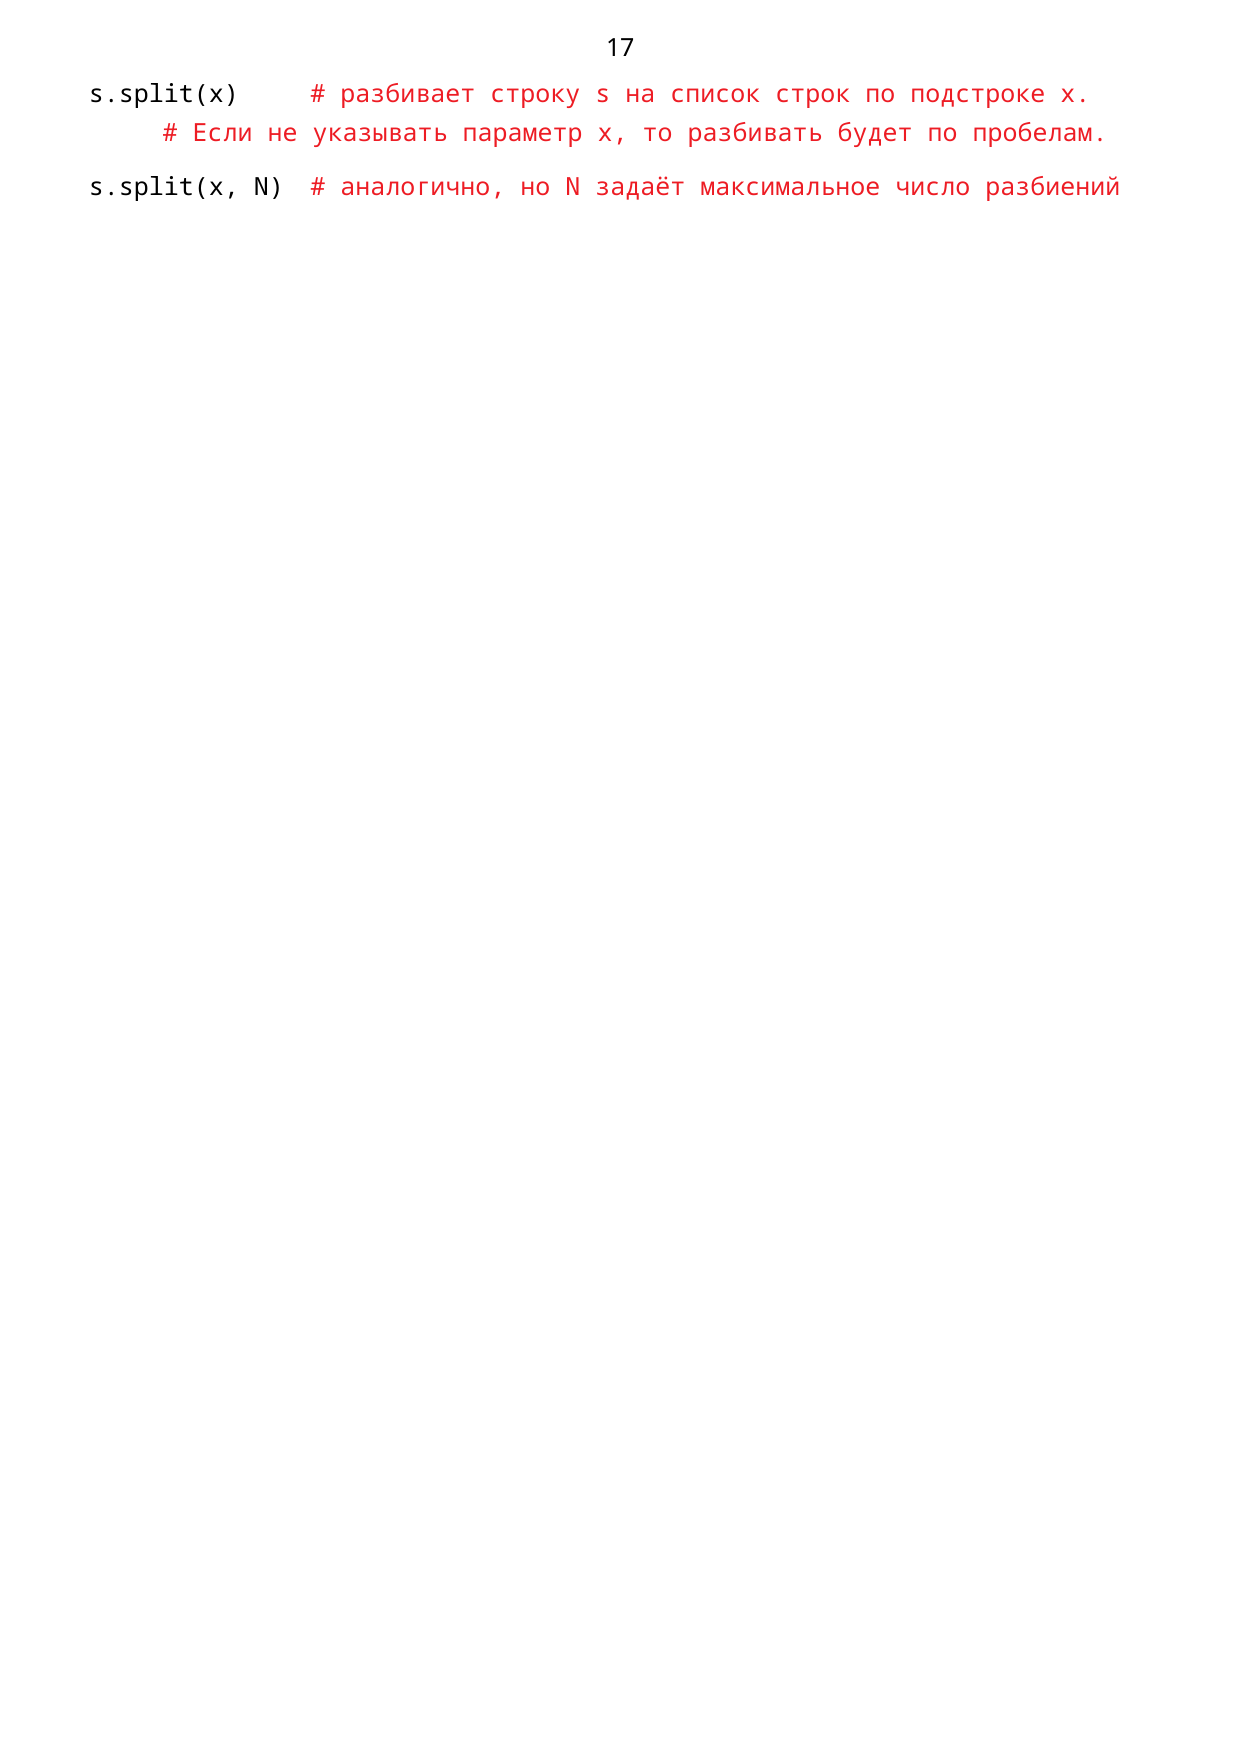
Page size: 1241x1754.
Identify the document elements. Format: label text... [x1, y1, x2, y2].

text s.split(x) # разбивает строку s на список строк по подстроке x. # Если не указывать параметр x, то разбивать будет по пробелам. [88, 75, 1211, 148]
text s.split(x, N) # аналогично, но N задаёт максимальное число разбиений [88, 168, 1211, 202]
